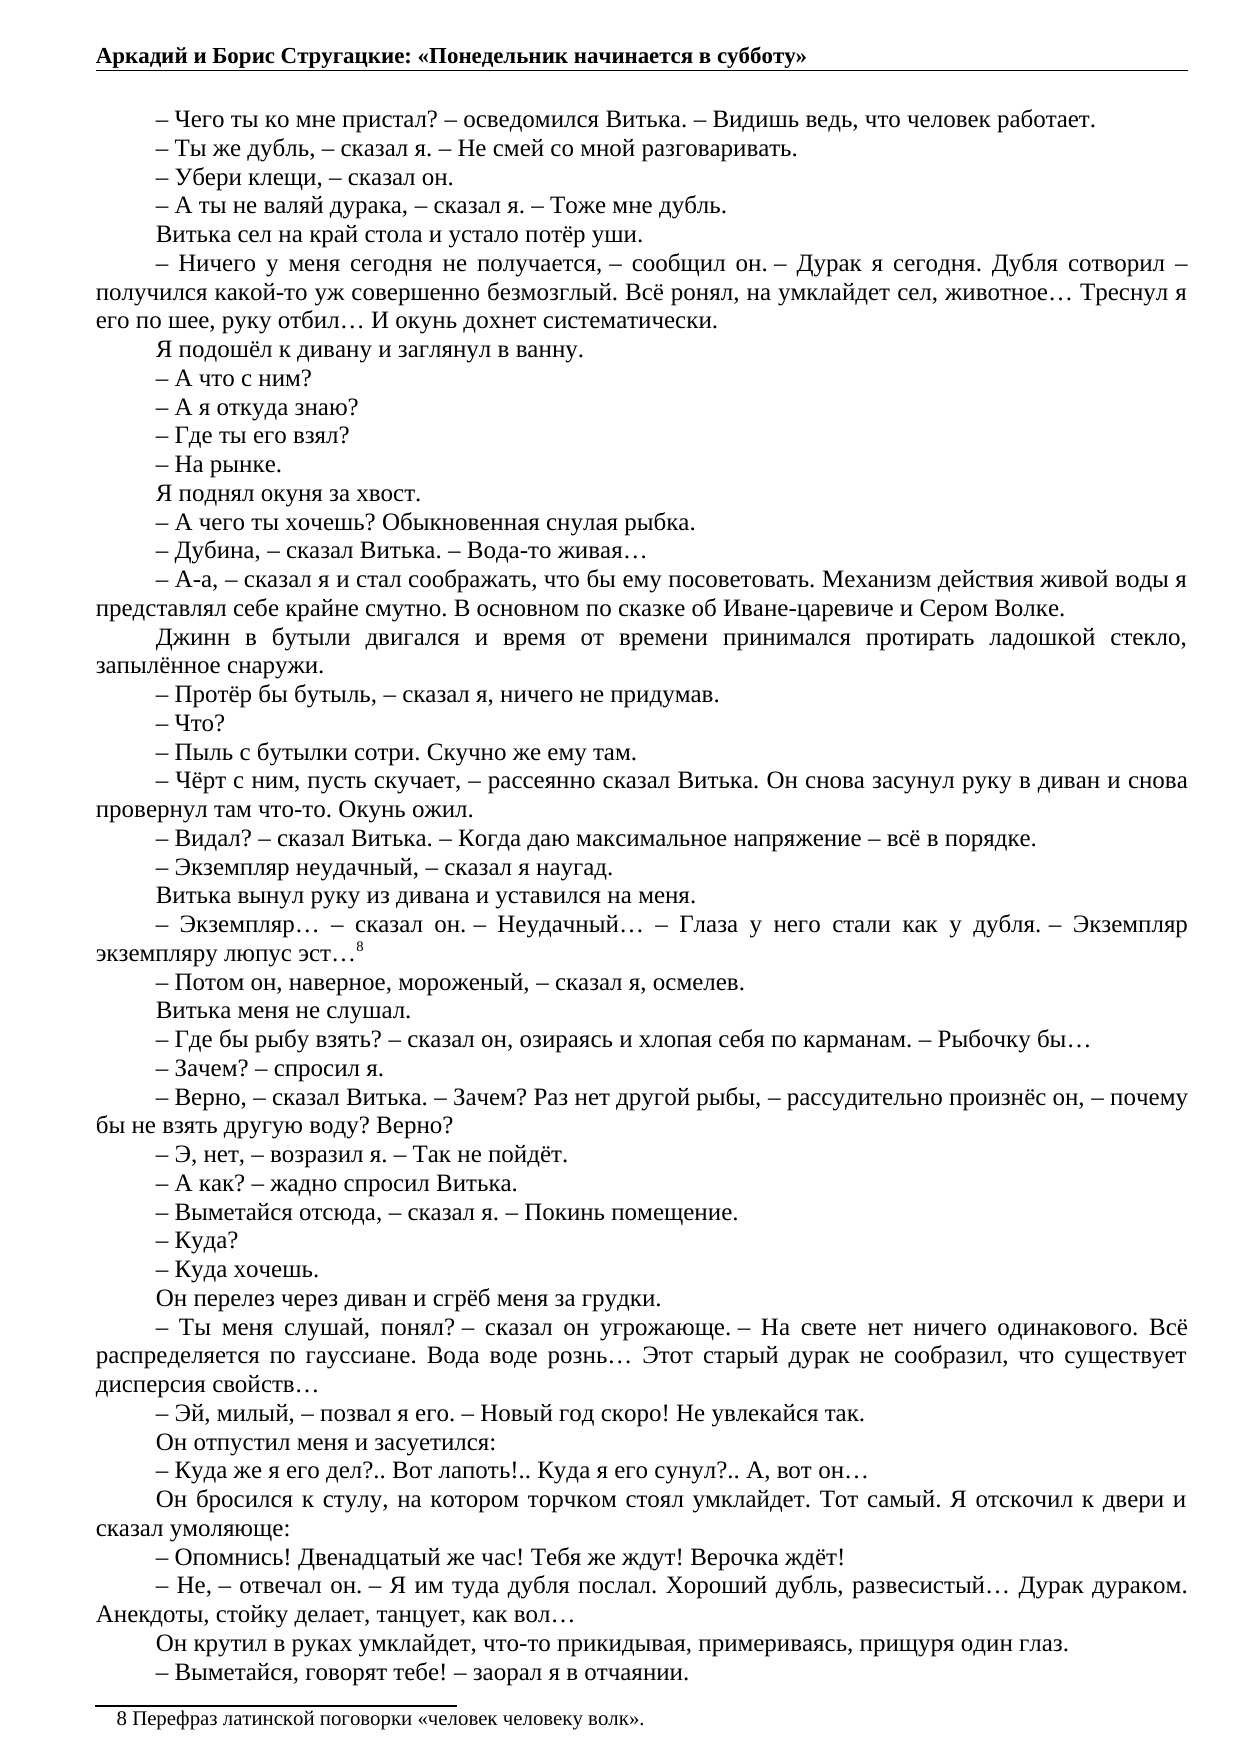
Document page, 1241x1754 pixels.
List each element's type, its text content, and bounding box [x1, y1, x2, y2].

text Перефраз латинской поговорки «человек человеку волк». [96, 1706, 1188, 1730]
text – А что с ним? [96, 363, 1188, 392]
text – Верно, – сказал Витька. – Зачем? Раз нет другой рыбы, – рассудительно произнёс он, – почему бы не взять другую воду? Верно? [96, 1082, 1188, 1139]
text – А-а, – сказал я и стал соображать, что бы ему посоветовать. Механизм действия живой воды я представлял себе крайне смутно. В основном по сказке об Иване-царевиче и Сером Волке. [96, 564, 1188, 622]
text – Экземпляр неудачный, – сказал я наугад. [96, 852, 1188, 880]
text – Чёрт с ним, пусть скучает, – рассеянно сказал Витька. Он снова засунул руку в диван и снова провернул там что-то. Окунь ожил. [96, 765, 1188, 823]
text – А я откуда знаю? [96, 392, 1188, 420]
text – Экземпляр… – сказал он. – Неудачный… – Глаза у него стали как у дубля. – Экземпляр экземпляру люпус эст… [96, 909, 1188, 967]
text Я подошёл к дивану и заглянул в ванну. [96, 334, 1188, 363]
text Он бросился к стулу, на котором торчком стоял умклайдет. Тот самый. Я отскочил к двери и сказал умоляюще: [96, 1484, 1188, 1542]
text – Куда? [96, 1225, 1188, 1254]
text – Не, – отвечал он. – Я им туда дубля послал. Хороший дубль, развесистый… Дурак дураком. Анекдоты, стойку делает, танцует, как вол… [96, 1570, 1188, 1628]
text Витька меня не слушал. [96, 995, 1188, 1024]
text – Дубина, – сказал Витька. – Вода-то живая… [96, 535, 1188, 564]
text – Куда хочешь. [96, 1254, 1188, 1283]
text – Выметайся отсюда, – сказал я. – Покинь помещение. [96, 1197, 1188, 1225]
text – Выметайся, говорят тебе! – заорал я в отчаянии. [96, 1657, 1188, 1685]
text Витька сел на край стола и устало потёр уши. [96, 219, 1188, 248]
text Я поднял окуня за хвост. [96, 478, 1188, 507]
text – А ты не валяй дурака, – сказал я. – Тоже мне дубль. [96, 190, 1188, 219]
text – Убери клещи, – сказал он. [96, 162, 1188, 190]
text Он отпустил меня и засуетился: [96, 1427, 1188, 1455]
text Витька вынул руку из дивана и уставился на меня. [96, 880, 1188, 909]
text – А чего ты хочешь? Обыкновенная снулая рыбка. [96, 507, 1188, 535]
text – Чего ты ко мне пристал? – осведомился Витька. – Видишь ведь, что человек работает. [96, 104, 1188, 133]
text – Ты меня слушай, понял? – сказал он угрожающе. – На свете нет ничего одинакового. Всё распределяется по гауссиане. Вода воде рознь… Этот старый дурак не сообразил, что существует дисперсия свойств… [96, 1312, 1188, 1398]
text – Где бы рыбу взять? – сказал он, озираясь и хлопая себя по карманам. – Рыбочку бы… [96, 1024, 1188, 1053]
text Джинн в бутыли двигался и время от времени принимался протирать ладошкой стекло, запылённое снаружи. [96, 622, 1188, 679]
text – Пыль с бутылки сотри. Скучно же ему там. [96, 737, 1188, 765]
text – Э, нет, – возразил я. – Так не пойдёт. [96, 1139, 1188, 1168]
text – Зачем? – спросил я. [96, 1053, 1188, 1082]
text – Где ты его взял? [96, 420, 1188, 449]
text Он перелез через диван и сгрёб меня за грудки. [96, 1283, 1188, 1312]
text – Что? [96, 708, 1188, 737]
text – Опомнись! Двенадцатый же час! Тебя же ждут! Верочка ждёт! [96, 1542, 1188, 1570]
text – Эй, милый, – позвал я его. – Новый год скоро! Не увлекайся так. [96, 1398, 1188, 1427]
text Он крутил в руках умклайдет, что-то прикидывая, примериваясь, прищуря один глаз. [96, 1628, 1188, 1657]
text – Потом он, наверное, мороженый, – сказал я, осмелев. [96, 967, 1188, 995]
text – Куда же я его дел?.. Вот лапоть!.. Куда я его сунул?.. А, вот он… [96, 1455, 1188, 1484]
text – Ничего у меня сегодня не получается, – сообщил он. – Дурак я сегодня. Дубля сотворил – получился какой-то уж совершенно безмозглый. Всё ронял, на умклайдет сел, животное… Треснул я его по шее, руку отбил… И окунь дохнет систематически. [96, 248, 1188, 334]
text – Видал? – сказал Витька. – Когда даю максимальное напряжение – всё в порядке. [96, 823, 1188, 852]
text – На рынке. [96, 449, 1188, 478]
text – Ты же дубль, – сказал я. – Не смей со мной разговаривать. [96, 133, 1188, 162]
text – А как? – жадно спросил Витька. [96, 1168, 1188, 1197]
text – Протёр бы бутыль, – сказал я, ничего не придумав. [96, 679, 1188, 708]
